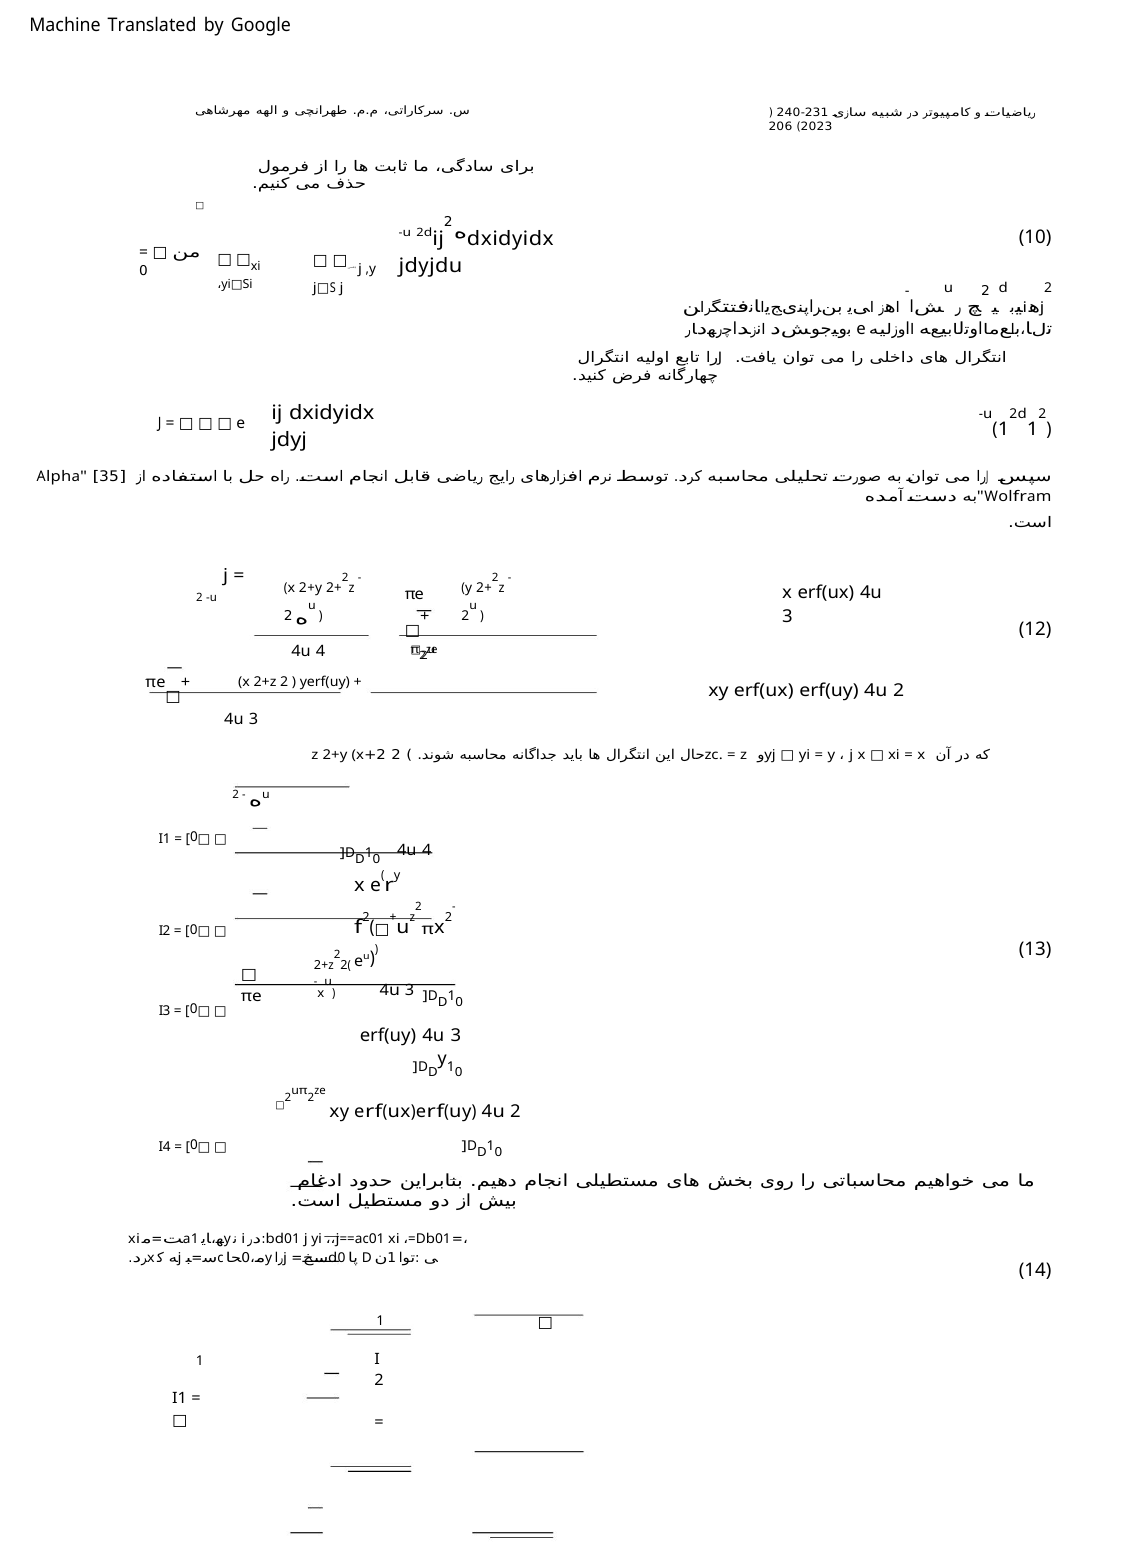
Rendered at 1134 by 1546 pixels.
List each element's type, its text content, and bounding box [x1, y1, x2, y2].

text ﺳﭙﺲ Jرا ﻣﯽ ﺗﻮان ﺑﻪ ﺻﻮرت ﺗﺤﻠﯿﻠﯽ ﻣﺤﺎﺳﺒﻪ ﮐﺮد. ﺗﻮﺳﻂ ﻧﺮم اﻓﺰارﻫﺎی راﯾﺞ رﯾﺎﺿﯽ ﻗﺎﺑﻞ اﻧﺠﺎم اﺳﺖ. راه ﺣﻞ ﺑﺎ اﺳﺘﻔﺎده از [35] Alpha" "Wolframﺑﻪ دﺳﺖ آﻣﺪه [17, 466, 1052, 506]
text 1 [196, 1351, 215, 1369]
text □ □xi ،yi□Si [217, 248, 284, 292]
text xy erf(ux) erf(uy) 4u 2 [708, 677, 1067, 702]
text I1 = □ [172, 1387, 215, 1429]
text 4u 3 ]DD10 [357, 978, 463, 1010]
text (x 2+z 2 ) yerf(uy) + [238, 672, 366, 691]
text j2ﻫiﯿﺑdﯿ2ﭻ رuﺶا- اﻫز اﯽﯾ ﺑﻦﺮاﭘﻨیﺞﯾاﺎﻧﻓﺘﺘﮕﺮاﻦ ﺗلﺎ،ﺑاﻊﻣﺎاوﺗﻟﺎﺑﯿﻊﻪ ااوزﻟﯿﻪe ﺑوﯿﺟﻮﺶد اﻧزﺪاﭼرﻬدﺎر [613, 278, 1052, 340]
text ]DD10 [231, 845, 380, 861]
text □ πe [241, 963, 275, 1006]
subtitle (10) [613, 223, 1051, 248]
text 1 [376, 1311, 380, 1329]
text 2 -u [17, 597, 216, 602]
subtitle ij dxidyidx jdyj [271, 398, 412, 452]
text = □ ﻣﻦ0 [139, 240, 204, 279]
text 4u 4 [291, 640, 366, 661]
text 4u 3 [224, 708, 366, 729]
text I2 = □ [374, 1347, 378, 1454]
text erf(uy) 4u 3 [357, 1022, 461, 1046]
text (y 2+2z -2u ) [461, 569, 520, 624]
text -u(12d12) [419, 398, 1051, 441]
text πe□+ [17, 671, 190, 706]
text □ [17, 199, 204, 212]
subtitle -u 2dijه2dxidyidx jdyjdu [398, 213, 593, 278]
text ﻣﺎ ﻣﯽ ﺧﻮاﻫﯿﻢ ﻣﺤﺎﺳﺒﺎﺗﯽ را روی ﺑﺨﺶ ﻫﺎی ﻣﺴﺘﻄﯿﻠﯽ اﻧﺠﺎم دﻫﯿﻢ. ﺑﻨﺎﺑﺮاﯾﻦ ﺣﺪود ادﻏﺎم ﺑﯿﺶ از دو ﻣﺴﺘﻄﯿﻞ اﺳﺖ. [291, 1171, 1067, 1210]
text رﯾﺎﺿﯿﺎت و ﮐﺎﻣﭙﯿﻮﺗﺮ در ﺷﺒﯿﻪ ﺳﺎزی 231-240 (2023) 206 [769, 106, 1067, 133]
text j = [17, 563, 244, 587]
text اﻧﺘﮕﺮال ﻫﺎی داﺧﻠﯽ را ﻣﯽ ﺗﻮان ﯾﺎﻓﺖ. Jرا ﺗﺎﺑﻊ اوﻟﯿﻪ اﻧﺘﮕﺮال ﭼﻬﺎرﮔﺎﻧﻪ ﻓﺮض ﮐﻨﯿﺪ. [572, 347, 1067, 384]
text x erf(ux) 4u 3 [782, 580, 896, 628]
text πe□+ [404, 583, 439, 640]
text ﮐﻪ در آن yj □ yi = y ، j x □ xi = xو zc. = zﺣﺎل اﯾﻦ اﻧﺘﮕﺮال ﻫﺎ ﺑﺎﯾﺪ ﺟﺪاﮔﺎﻧﻪ ﻣﺤﺎﺳﺒﻪ ﺷﻮﻧﺪ. ) 2 2+z 2+y (x [311, 745, 1067, 764]
picture [148, 608, 599, 1546]
text اﺳﺖ. [17, 513, 1052, 530]
text I2 = □ [537, 1311, 1067, 1332]
text x e(ry f2(□+uz2πx2-eu)) [354, 866, 467, 971]
subtitle (14) [904, 1257, 1051, 1282]
text □2uπ2ze xy erf(ux)erf(uy) 4u 2 [275, 1082, 1067, 1122]
text ]DDy10 [357, 1051, 462, 1076]
text □ □اﯾﮑﺲ j ,y j□S j [313, 249, 387, 297]
text 4u 4 [397, 838, 1067, 859]
text ]DD10 [461, 1136, 1067, 1160]
text I4 = [0□ □ [17, 1135, 227, 1155]
text 2+z22(-xu) [313, 946, 352, 1001]
text I2 = [0□ □ [17, 920, 227, 940]
text (12) [1020, 627, 1048, 637]
text (x 2+y 2+2z -ه2u ) [283, 569, 366, 629]
text I1 = [0□ □ [17, 827, 227, 847]
subtitle (13) [859, 935, 1051, 961]
text س. ﺳﺮﮐﺎراﺗﯽ، م.م. ﻃﻬﺮاﻧﭽﯽ و اﻟﻬﻪ ﻣﻬﺮﺷﺎﻫﯽ [195, 104, 572, 117]
text I3 = [0□ □ [17, 999, 227, 1019]
text ﺑﺮای ﺳﺎدﮔﯽ، ﻣﺎ ﺛﺎﺑﺖ ﻫﺎ را از ﻓﺮﻣﻮل ﺣﺬف ﻣﯽ ﮐﻨﯿﻢ. [252, 158, 572, 192]
text (12) [899, 627, 1020, 637]
text 2 -هu [17, 782, 269, 811]
text ،=bd01 j yi ،،j==ac01 xi ،=Db01:درi ﻧyﻬ،ﺎﯾa1ﺖ=ﻣxiﯽ :ﺗﻮا1نD ﭘﺎd0ﺳﺦ= jراyﻣ،0ﺤﺎcﺳ=ﺒ jﻪ ﮐxﺮد. [128, 1229, 478, 1266]
text J = □ □ □ e [17, 412, 245, 433]
